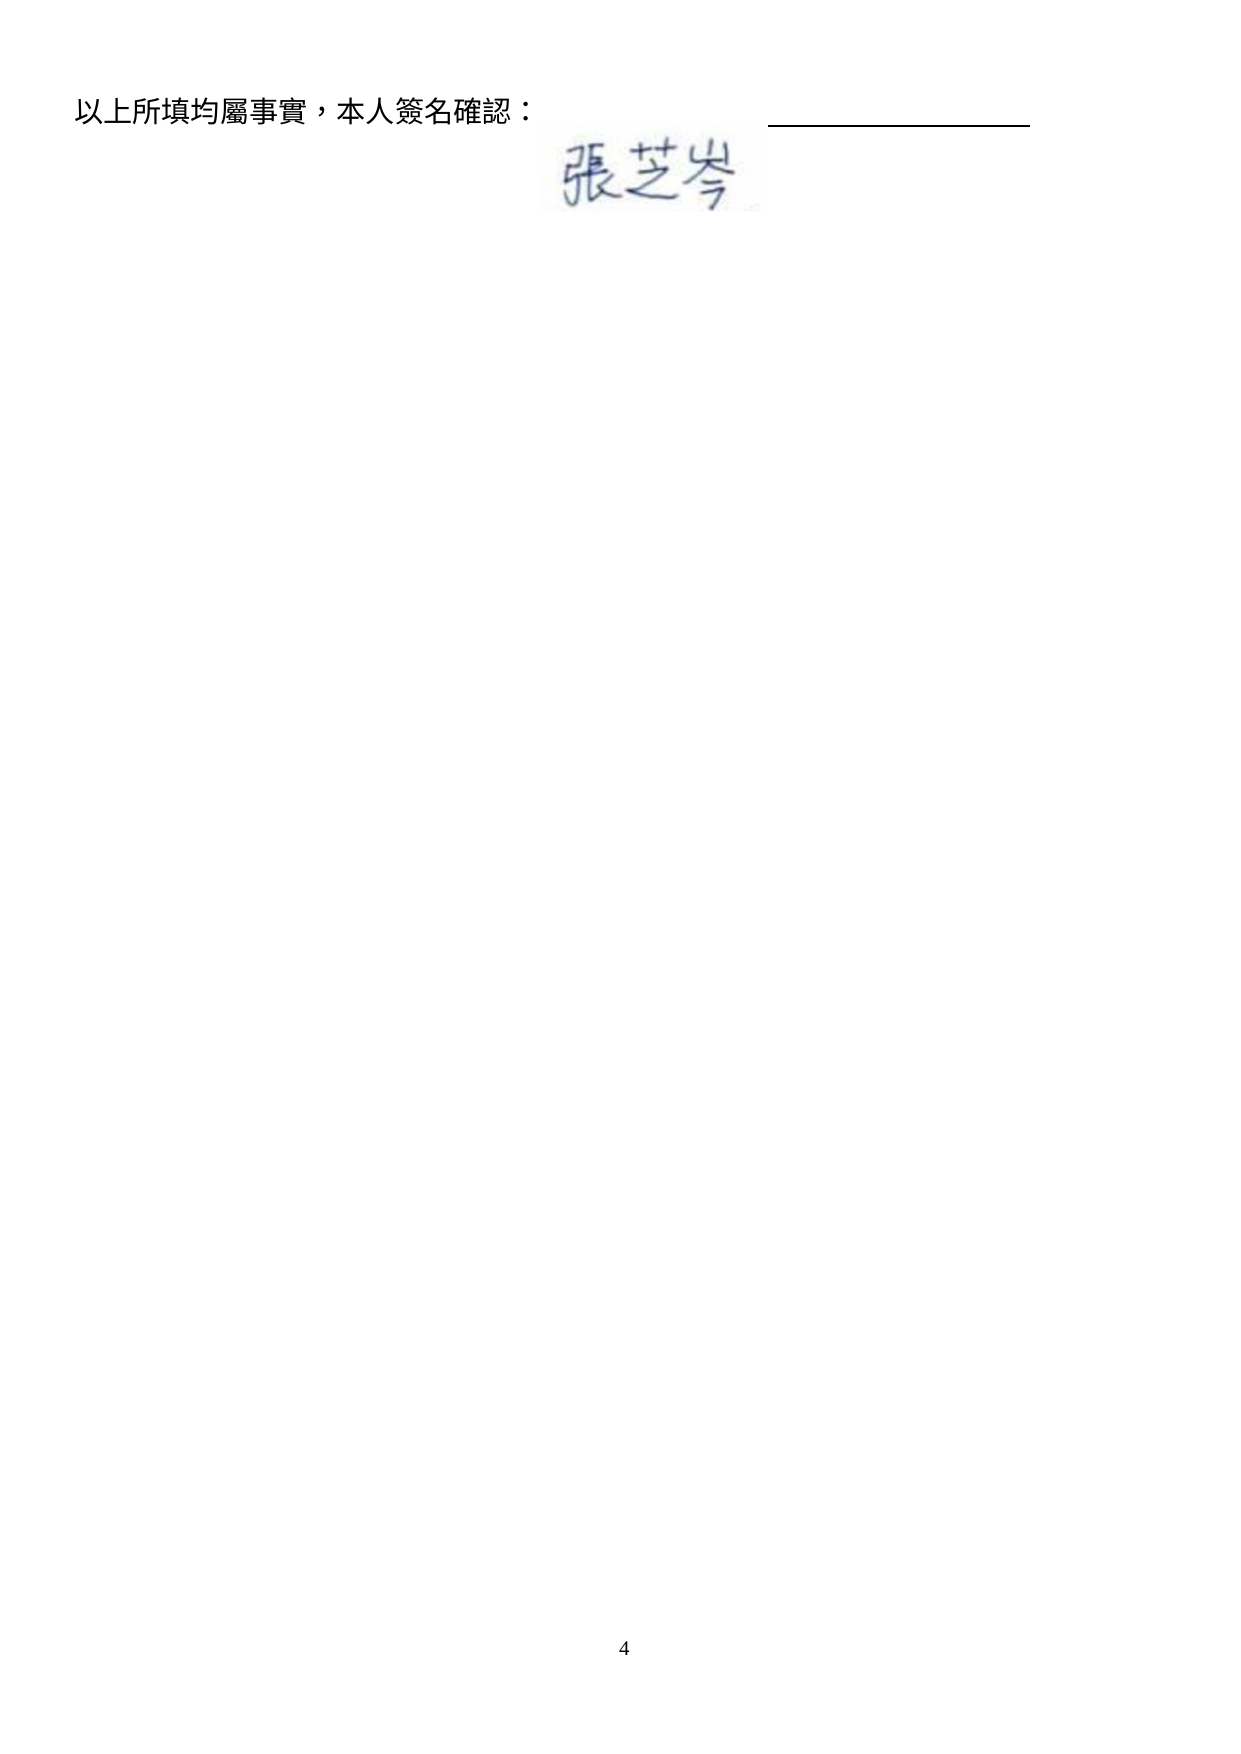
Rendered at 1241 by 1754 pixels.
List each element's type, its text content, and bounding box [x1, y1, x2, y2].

text 以上所填均屬事實，本人簽名確認： [74, 89, 1122, 212]
